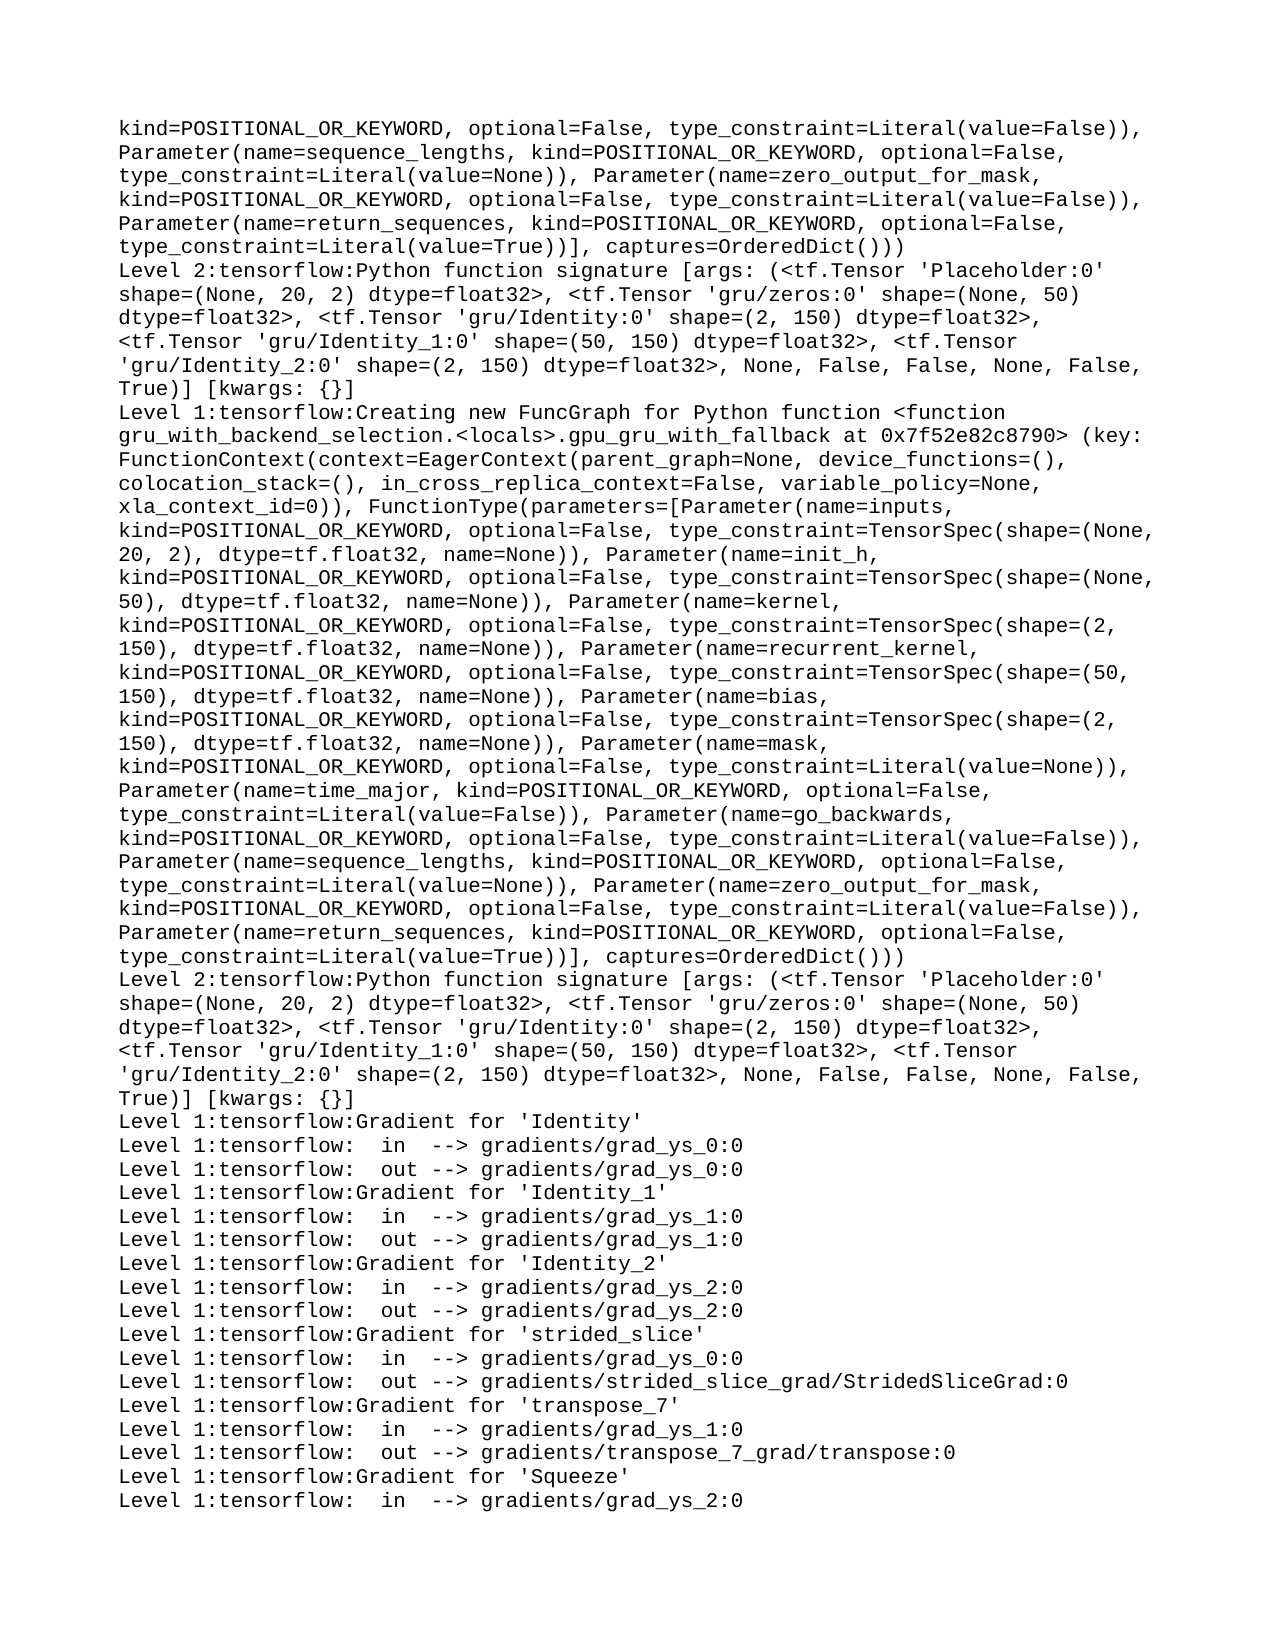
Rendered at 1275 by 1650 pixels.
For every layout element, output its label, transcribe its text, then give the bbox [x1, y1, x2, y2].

text Level 1:tensorflow:Gradient for 'Identity_2' [118, 1253, 1157, 1277]
text Level 1:tensorflow:Gradient for 'transpose_7' [118, 1395, 1157, 1419]
text Level 1:tensorflow: out --> gradients/strided_slice_grad/StridedSliceGrad:0 [118, 1371, 1157, 1395]
text Level 1:tensorflow: out --> gradients/grad_ys_0:0 [118, 1158, 1157, 1182]
text kind=POSITIONAL_OR_KEYWORD, optional=False, type_constraint=Literal(value=False)), Parameter(name=sequence_lengths, kind=POSITIONAL_OR_KEYWORD, optional=False, type_constraint=Literal(value=None)), Parameter(name=zero_output_for_mask, kind=POSITIONAL_OR_KEYWORD, optional=False, type_constraint=Literal(value=False)), Parameter(name=return_sequences, kind=POSITIONAL_OR_KEYWORD, optional=False, type_constraint=Literal(value=True))], captures=OrderedDict())) [118, 118, 1157, 260]
text Level 1:tensorflow: in --> gradients/grad_ys_0:0 [118, 1135, 1157, 1158]
text Level 1:tensorflow:Creating new FuncGraph for Python function <function gru_with_backend_selection.<locals>.gpu_gru_with_fallback at 0x7f52e82c8790> (key: FunctionContext(context=EagerContext(parent_graph=None, device_functions=(), colocation_stack=(), in_cross_replica_context=False, variable_policy=None, xla_context_id=0)), FunctionType(parameters=[Parameter(name=inputs, kind=POSITIONAL_OR_KEYWORD, optional=False, type_constraint=TensorSpec(shape=(None, 20, 2), dtype=tf.float32, name=None)), Parameter(name=init_h, kind=POSITIONAL_OR_KEYWORD, optional=False, type_constraint=TensorSpec(shape=(None, 50), dtype=tf.float32, name=None)), Parameter(name=kernel, kind=POSITIONAL_OR_KEYWORD, optional=False, type_constraint=TensorSpec(shape=(2, 150), dtype=tf.float32, name=None)), Parameter(name=recurrent_kernel, kind=POSITIONAL_OR_KEYWORD, optional=False, type_constraint=TensorSpec(shape=(50, 150), dtype=tf.float32, name=None)), Parameter(name=bias, kind=POSITIONAL_OR_KEYWORD, optional=False, type_constraint=TensorSpec(shape=(2, 150), dtype=tf.float32, name=None)), Parameter(name=mask, kind=POSITIONAL_OR_KEYWORD, optional=False, type_constraint=Literal(value=None)), Parameter(name=time_major, kind=POSITIONAL_OR_KEYWORD, optional=False, type_constraint=Literal(value=False)), Parameter(name=go_backwards, kind=POSITIONAL_OR_KEYWORD, optional=False, type_constraint=Literal(value=False)), Parameter(name=sequence_lengths, kind=POSITIONAL_OR_KEYWORD, optional=False, type_constraint=Literal(value=None)), Parameter(name=zero_output_for_mask, kind=POSITIONAL_OR_KEYWORD, optional=False, type_constraint=Literal(value=False)), Parameter(name=return_sequences, kind=POSITIONAL_OR_KEYWORD, optional=False, type_constraint=Literal(value=True))], captures=OrderedDict())) [118, 402, 1157, 969]
text Level 1:tensorflow: out --> gradients/transpose_7_grad/transpose:0 [118, 1442, 1157, 1466]
text Level 1:tensorflow: out --> gradients/grad_ys_2:0 [118, 1300, 1157, 1324]
text Level 1:tensorflow: in --> gradients/grad_ys_1:0 [118, 1206, 1157, 1229]
text Level 1:tensorflow:Gradient for 'Identity_1' [118, 1182, 1157, 1206]
text Level 1:tensorflow: in --> gradients/grad_ys_2:0 [118, 1489, 1157, 1513]
text Level 1:tensorflow:Gradient for 'strided_slice' [118, 1324, 1157, 1348]
text Level 1:tensorflow: in --> gradients/grad_ys_1:0 [118, 1419, 1157, 1442]
text Level 1:tensorflow:Gradient for 'Squeeze' [118, 1466, 1157, 1489]
text Level 1:tensorflow: in --> gradients/grad_ys_2:0 [118, 1277, 1157, 1300]
text Level 1:tensorflow: in --> gradients/grad_ys_0:0 [118, 1348, 1157, 1371]
text Level 2:tensorflow:Python function signature [args: (<tf.Tensor 'Placeholder:0' shape=(None, 20, 2) dtype=float32>, <tf.Tensor 'gru/zeros:0' shape=(None, 50) dtype=float32>, <tf.Tensor 'gru/Identity:0' shape=(2, 150) dtype=float32>, <tf.Tensor 'gru/Identity_1:0' shape=(50, 150) dtype=float32>, <tf.Tensor 'gru/Identity_2:0' shape=(2, 150) dtype=float32>, None, False, False, None, False, True)] [kwargs: {}] [118, 260, 1157, 402]
text Level 1:tensorflow: out --> gradients/grad_ys_1:0 [118, 1229, 1157, 1253]
text Level 2:tensorflow:Python function signature [args: (<tf.Tensor 'Placeholder:0' shape=(None, 20, 2) dtype=float32>, <tf.Tensor 'gru/zeros:0' shape=(None, 50) dtype=float32>, <tf.Tensor 'gru/Identity:0' shape=(2, 150) dtype=float32>, <tf.Tensor 'gru/Identity_1:0' shape=(50, 150) dtype=float32>, <tf.Tensor 'gru/Identity_2:0' shape=(2, 150) dtype=float32>, None, False, False, None, False, True)] [kwargs: {}] [118, 969, 1157, 1111]
text Level 1:tensorflow:Gradient for 'Identity' [118, 1111, 1157, 1135]
